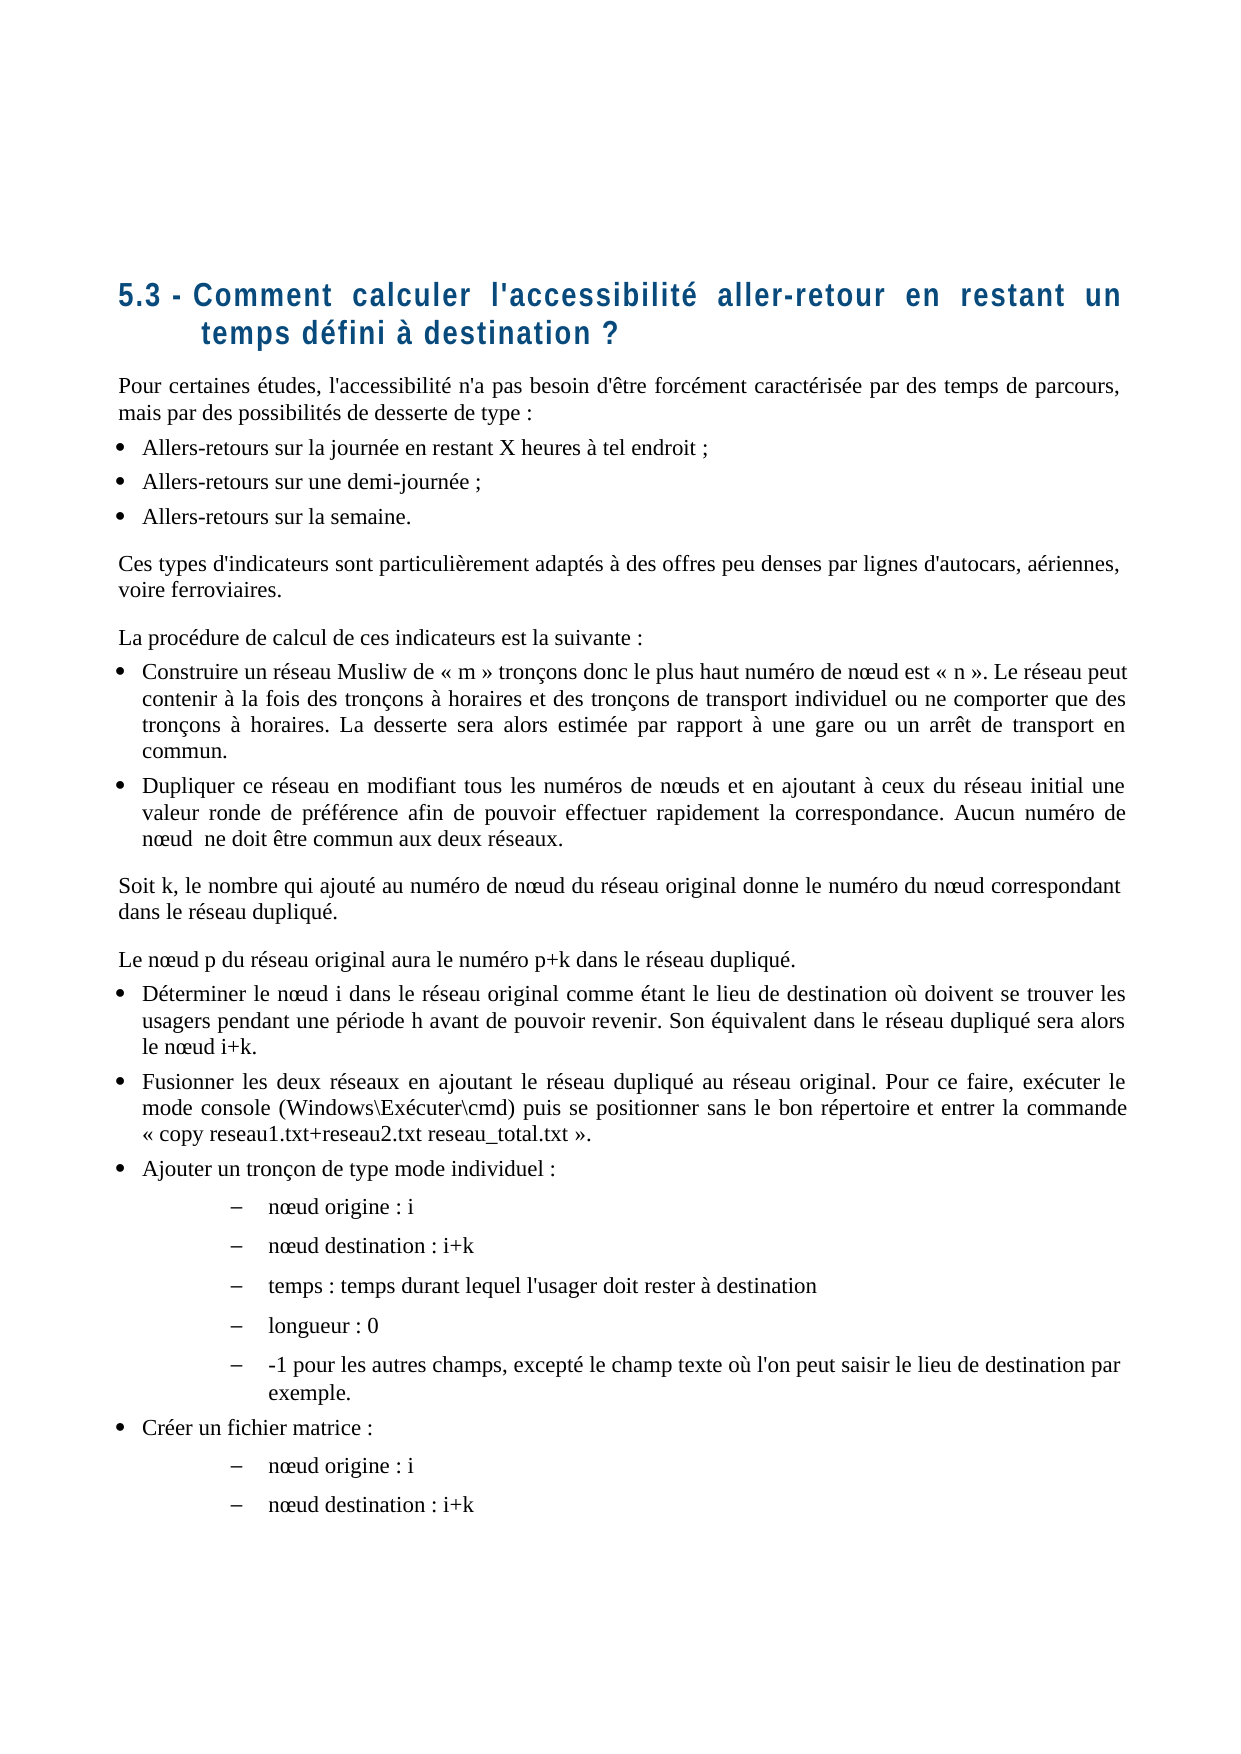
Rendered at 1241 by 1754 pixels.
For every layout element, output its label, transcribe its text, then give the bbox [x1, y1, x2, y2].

list Allers-retours sur la journée en restant X heures à tel endroit ; [116, 434, 1127, 460]
list -1 pour les autres champs, excepté le champ texte où l'on peut saisir le lieu de destination par exemple. [231, 1348, 1122, 1406]
list Allers-retours sur une demi-journée ; [116, 468, 1127, 495]
subtitle Comment calculer l'accessibilité aller-retour en restant un temps défini à destination ? [118, 275, 1122, 352]
list nœud origine : i [231, 1449, 1122, 1480]
list Déterminer le nœud i dans le réseau original comme étant le lieu de destination où doivent se trouver les usagers pendant une période h avant de pouvoir revenir. Son équivalent dans le réseau dupliqué sera alors le nœud i+k. [116, 980, 1127, 1059]
text Le nœud p du réseau original aura le numéro p+k dans le réseau dupliqué. [118, 946, 1122, 972]
list Fusionner les deux réseaux en ajoutant le réseau dupliqué au réseau original. Pour ce faire, exécuter le mode console (Windows\Exécuter\cmd) puis se positionner sans le bon répertoire et entrer la commande « copy reseau1.txt+reseau2.txt reseau_total.txt ». [116, 1068, 1127, 1147]
text Pour certaines études, l'accessibilité n'a pas besoin d'être forcément caractérisée par des temps de parcours, mais par des possibilités de desserte de type : [118, 373, 1122, 425]
list nœud destination : i+k [231, 1488, 1122, 1519]
list Créer un fichier matrice : [116, 1414, 1127, 1440]
list nœud origine : i [231, 1190, 1122, 1221]
list temps : temps durant lequel l'usager doit rester à destination [231, 1269, 1122, 1300]
list longueur : 0 [231, 1308, 1122, 1340]
list nœud destination : i+k [231, 1229, 1122, 1261]
list Allers-retours sur la semaine. [116, 503, 1127, 529]
text Ces types d'indicateurs sont particulièrement adaptés à des offres peu denses par lignes d'autocars, aériennes, voire ferroviaires. [118, 550, 1122, 603]
list Ajouter un tronçon de type mode individuel : [116, 1155, 1127, 1181]
text Soit k, le nombre qui ajouté au numéro de nœud du réseau original donne le numéro du nœud correspondant dans le réseau dupliqué. [118, 872, 1122, 925]
text La procédure de calcul de ces indicateurs est la suivante : [118, 624, 1122, 650]
list Dupliquer ce réseau en modifiant tous les numéros de nœuds et en ajoutant à ceux du réseau initial une valeur ronde de préférence afin de pouvoir effectuer rapidement la correspondance. Aucun numéro de nœud ne doit être commun aux deux réseaux. [116, 772, 1127, 851]
list Construire un réseau Musliw de « m » tronçons donc le plus haut numéro de nœud est « n ». Le réseau peut contenir à la fois des tronçons à horaires et des tronçons de transport individuel ou ne comporter que des tronçons à horaires. La desserte sera alors estimée par rapport à une gare ou un arrêt de transport en commun. [116, 658, 1127, 764]
